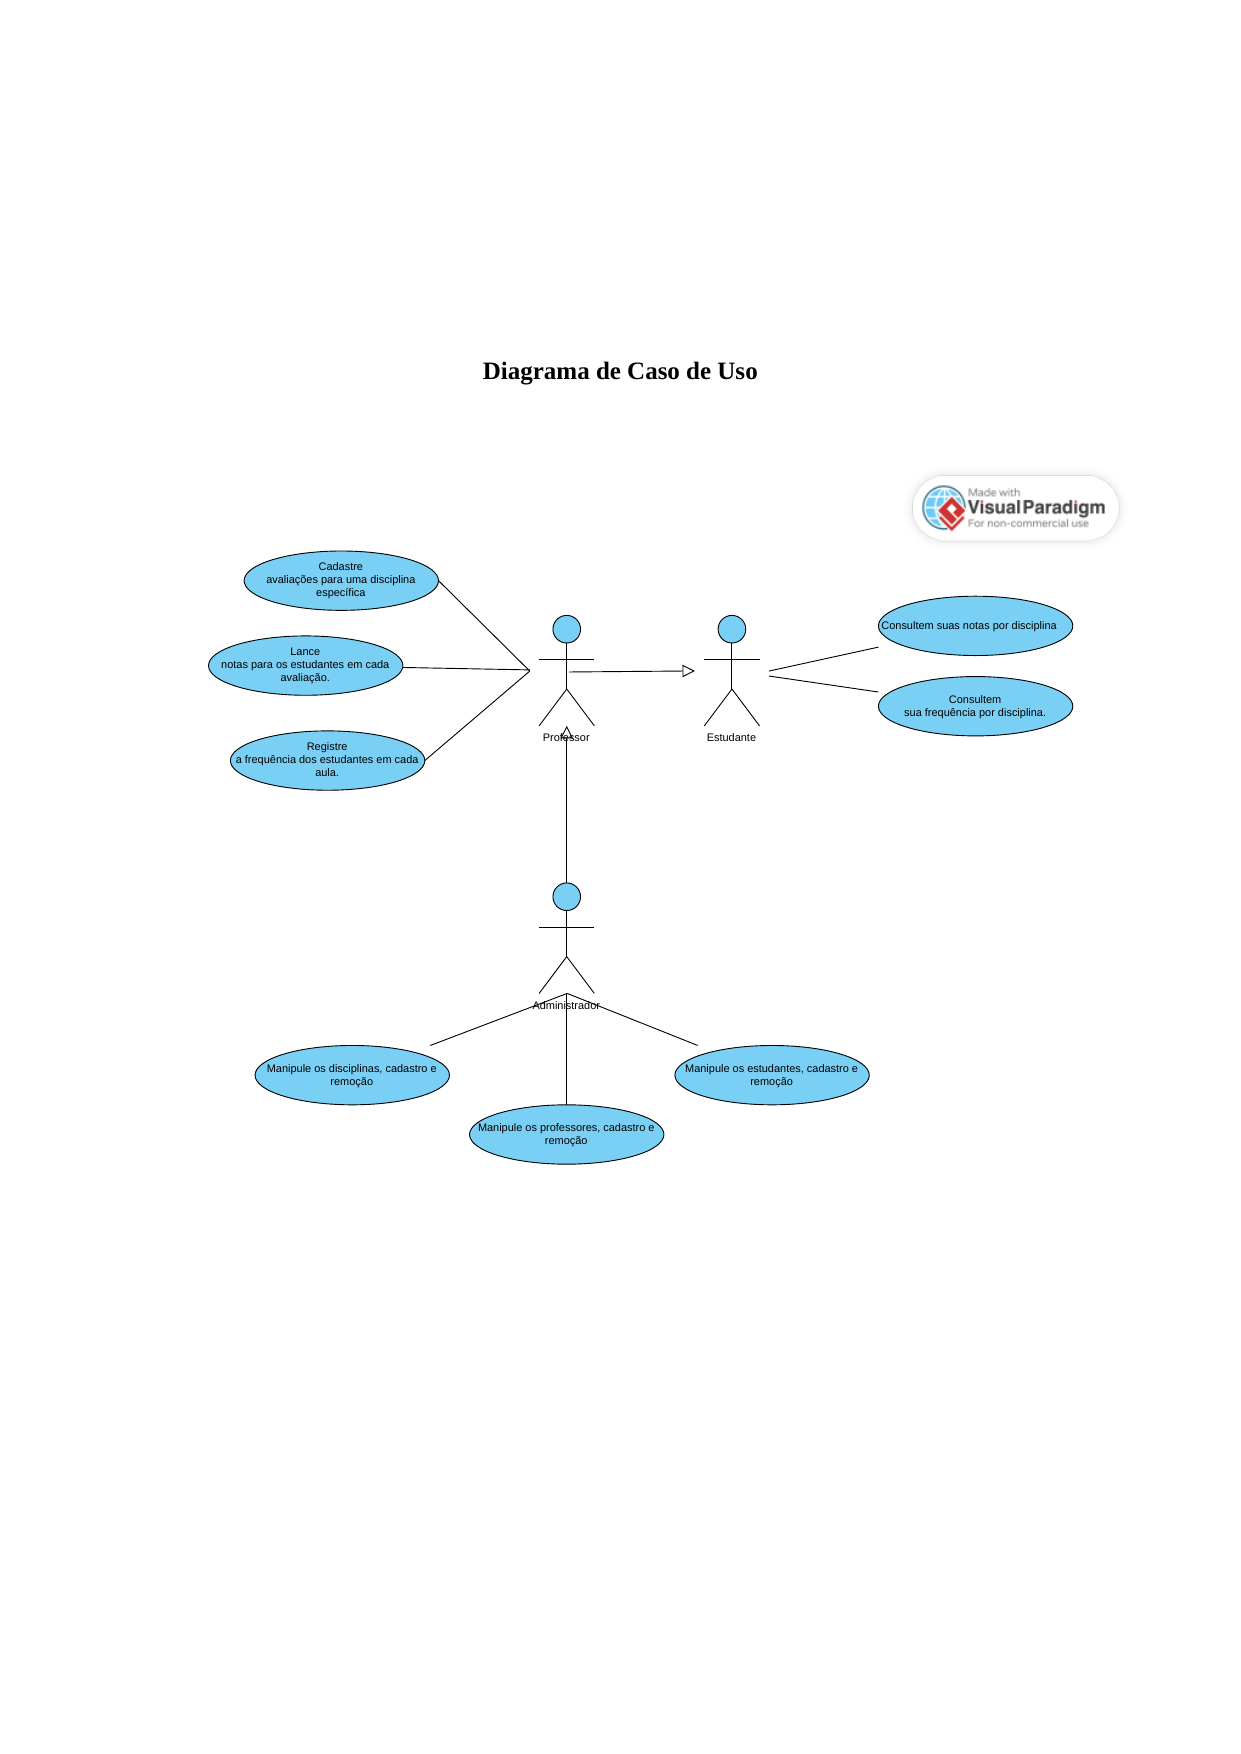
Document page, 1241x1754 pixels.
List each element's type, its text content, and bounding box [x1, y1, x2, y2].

text Diagrama de Caso de Uso [118, 356, 1122, 385]
